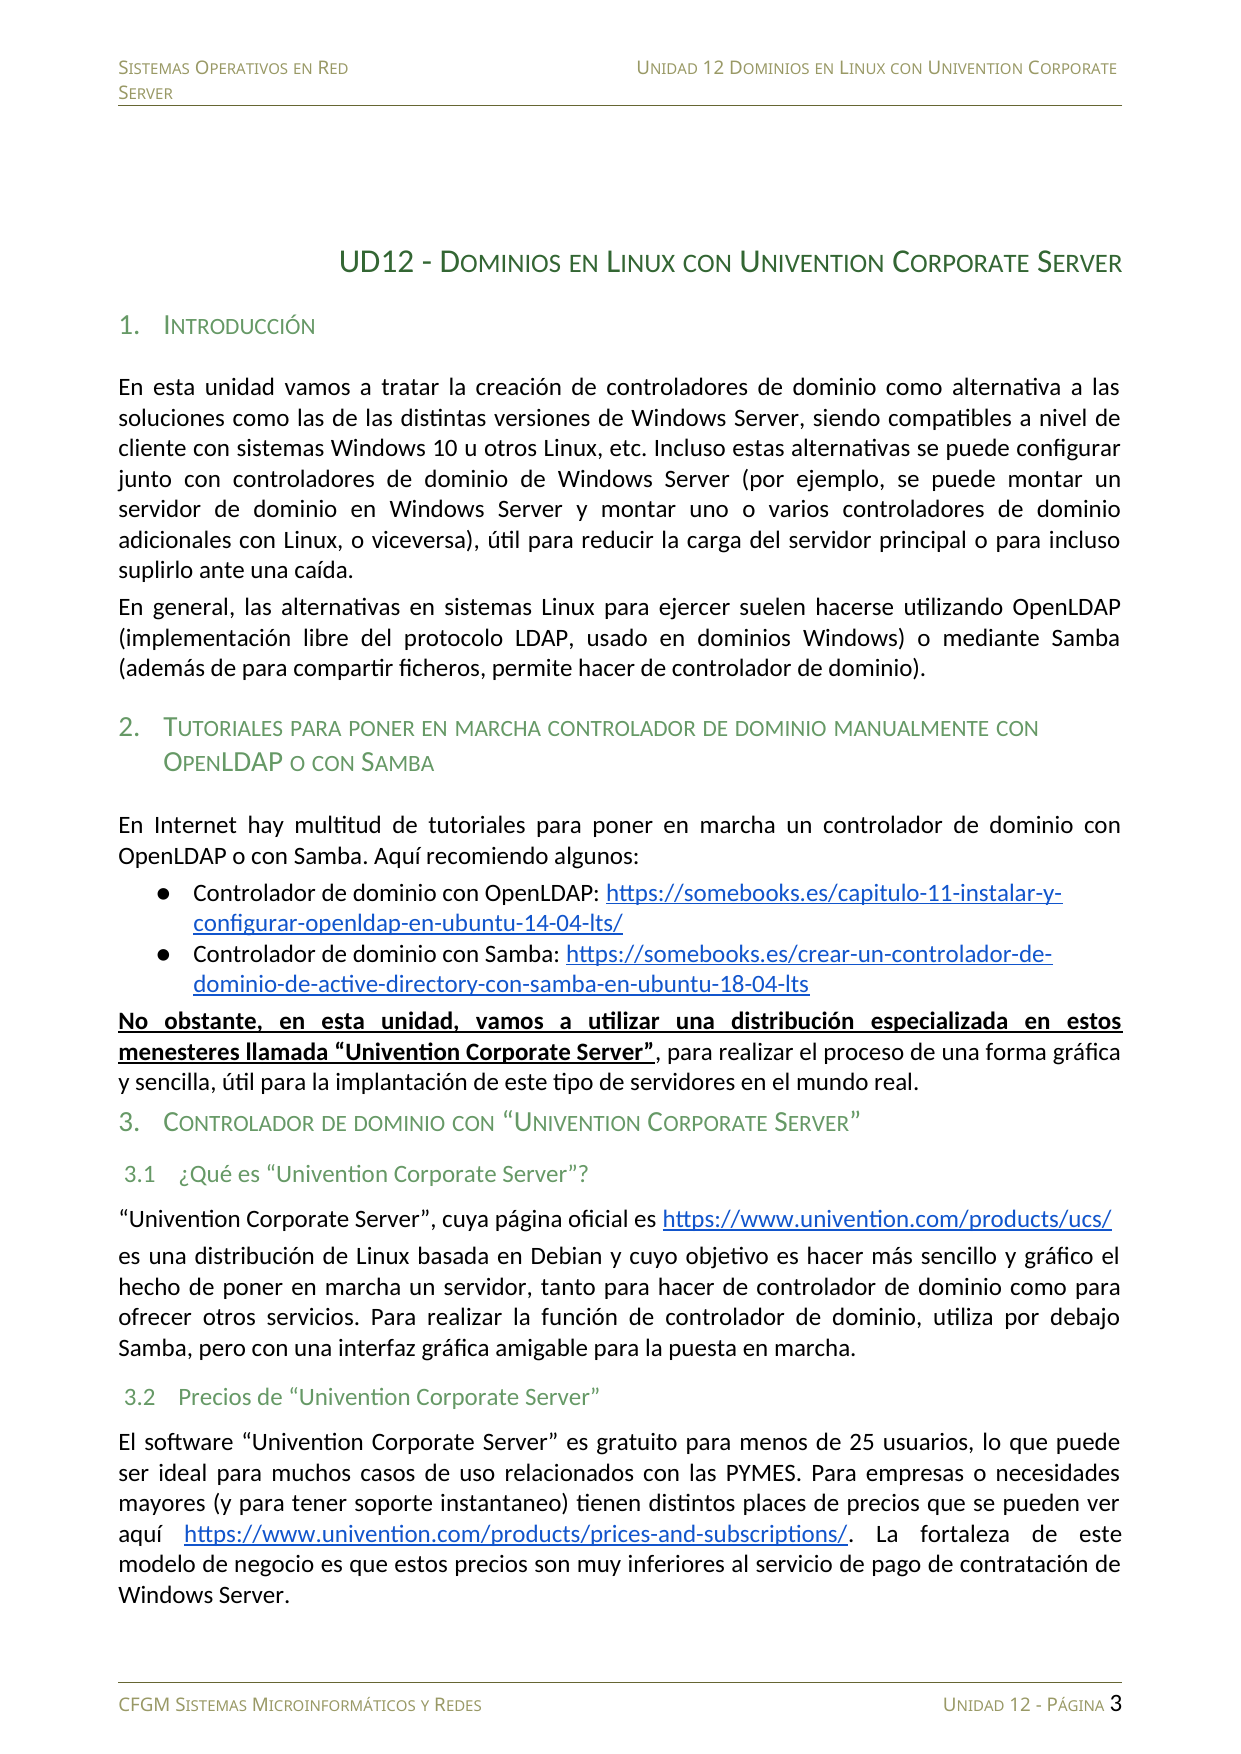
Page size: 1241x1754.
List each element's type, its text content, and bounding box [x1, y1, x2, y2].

subtitle Controlador de dominio con “Univention Corporate Server” [118, 1103, 1122, 1139]
text No obstante, en esta unidad, vamos a utilizar una distribución especializada en estos [118, 1005, 1122, 1031]
text es una distribución de Linux basada en Debian y cuyo objetivo es hacer más sencillo y gráfico el hecho de poner en marcha un servidor, tanto para hacer de controlador de dominio como para ofrecer otros servicios. Para realizar la función de controlador de dominio, utiliza por debajo Samba, pero con una interfaz gráfica amigable para la puesta en marcha. [118, 1240, 1122, 1362]
list Controlador de dominio con Samba: https://somebooks.es/crear-un-controlador-de-dominio-de-active-directory-con-samba-en-ubuntu-18-04-lts [156, 938, 1122, 999]
subtitle ¿Qué es “Univention Corporate Server”? [118, 1158, 1122, 1188]
text El software “Univention Corporate Server” es gratuito para menos de 25 usuarios, lo que puede ser ideal para muchos casos de uso relacionados con las PYMES. Para empresas o necesidades mayores (y para tener soporte instantaneo) tienen distintos places de precios que se pueden ver aquí https://www.univention.com/products/prices-and-subscriptions/. La fortaleza de este modelo de negocio es que estos precios son muy inferiores al servicio de pago de contratación de Windows Server. [118, 1426, 1122, 1609]
list Controlador de dominio con OpenLDAP: https://somebooks.es/capitulo-11-instalar-y-configurar-openldap-en-ubuntu-14-04-lts/ [156, 877, 1122, 938]
text UD12 - Dominios en Linux con Univention Corporate Server [118, 240, 1122, 281]
text En general, las alternativas en sistemas Linux para ejercer suelen hacerse utilizando OpenLDAP (implementación libre del protocolo LDAP, usado en dominios Windows) o mediante Samba (además de para compartir ficheros, permite hacer de controlador de dominio). [118, 592, 1122, 683]
text “Univention Corporate Server”, cuya página oficial es https://www.univention.com/products/ucs/ [118, 1203, 1122, 1234]
text En esta unidad vamos a tratar la creación de controladores de dominio como alternativa a las soluciones como las de las distintas versiones de Windows Server, siendo compatibles a nivel de cliente con sistemas Windows 10 u otros Linux, etc. Incluso estas alternativas se puede configurar junto con controladores de dominio de Windows Server (por ejemplo, se puede montar un servidor de dominio en Windows Server y montar uno o varios controladores de dominio adicionales con Linux, o viceversa), útil para reducir la carga del servidor principal o para incluso suplirlo ante una caída. [118, 371, 1122, 585]
text En Internet hay multitud de tutoriales para poner en marcha un controlador de dominio con OpenLDAP o con Samba. Aquí recomiendo algunos: [118, 809, 1122, 870]
subtitle Tutoriales para poner en marcha controlador de dominio manualmente con OpenLDAP o con Samba [118, 708, 1122, 779]
subtitle Precios de “Univention Corporate Server” [118, 1381, 1122, 1412]
text menesteres llamada “Univention Corporate Server”, para realizar el proceso de una forma gráfica y sencilla, útil para la implantación de este tipo de servidores en el mundo real. [118, 1033, 1122, 1097]
subtitle Introducción [118, 306, 1122, 341]
